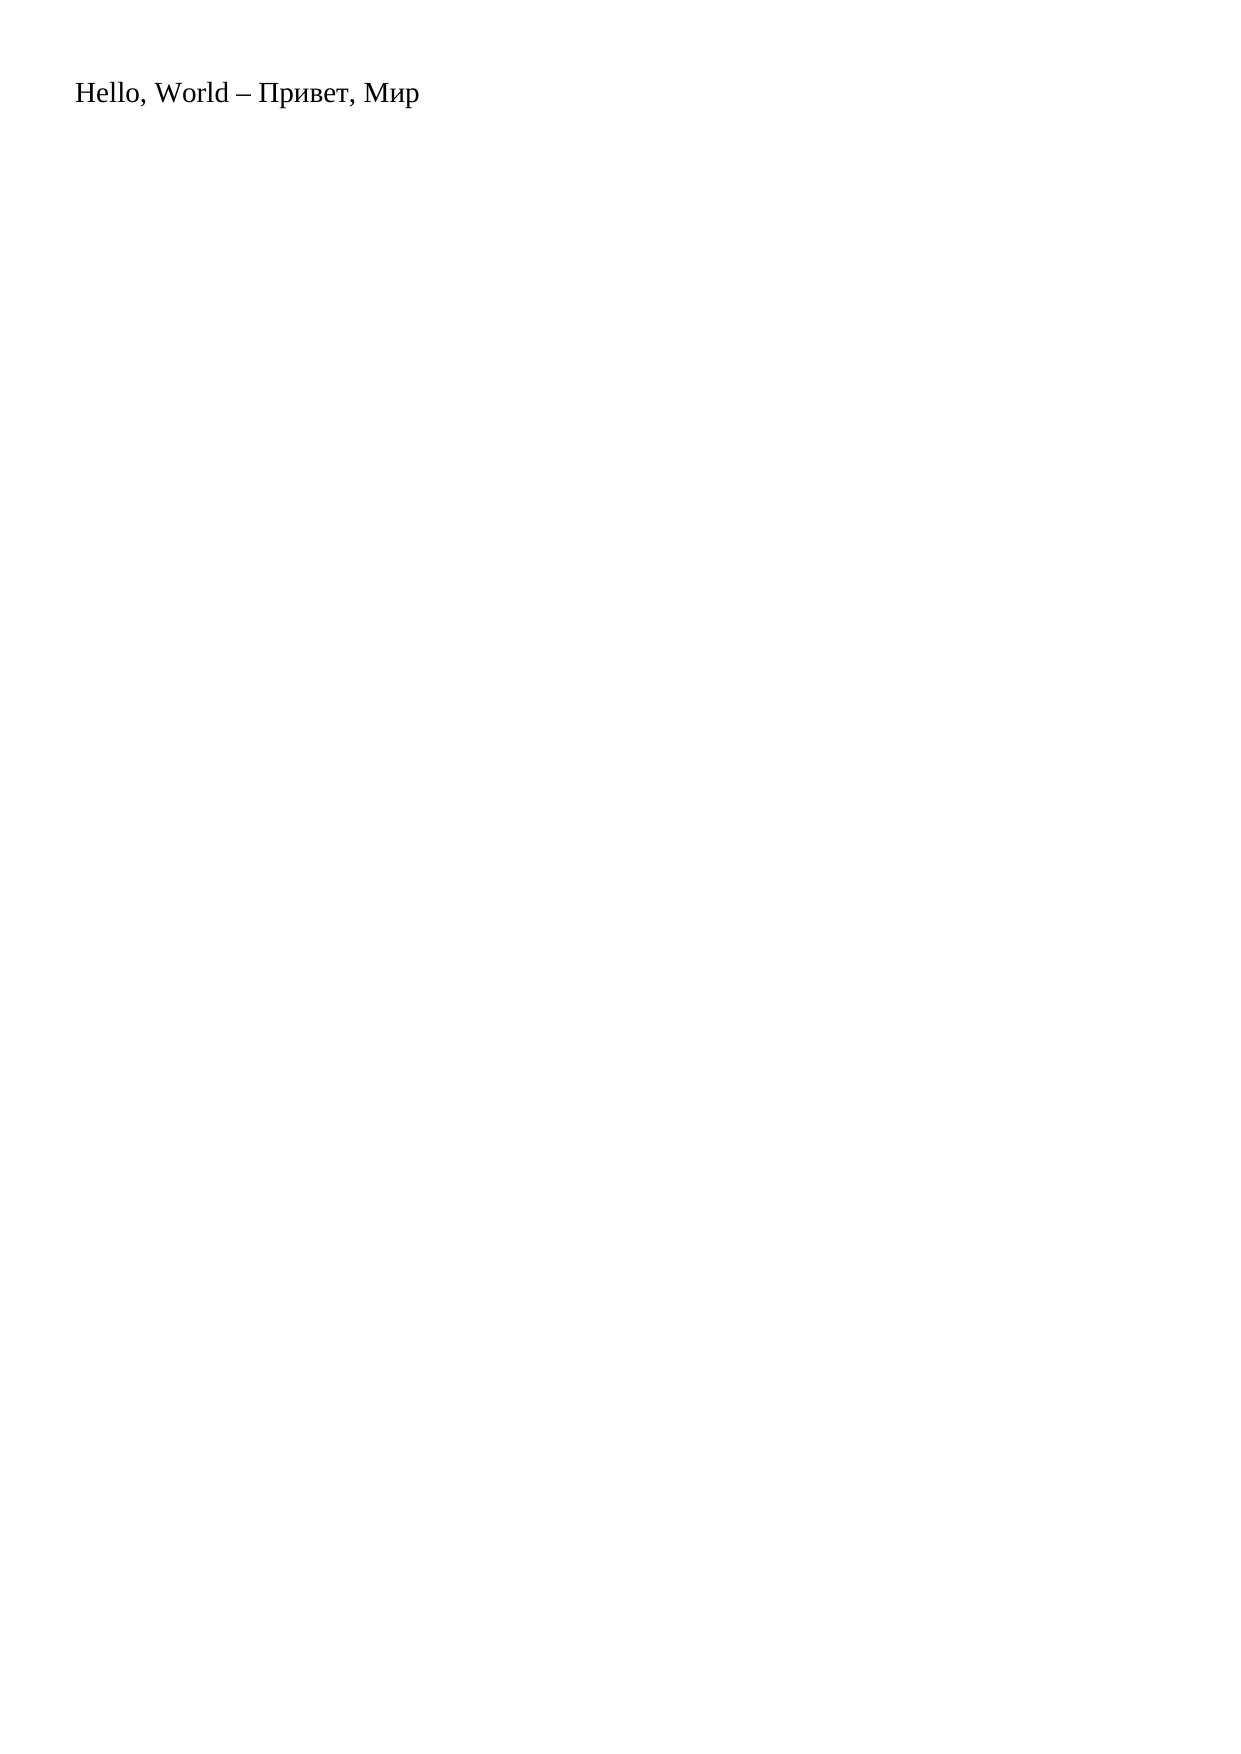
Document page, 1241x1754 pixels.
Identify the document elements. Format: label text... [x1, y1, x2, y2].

text Hello, World – Привет, Мир [75, 75, 1165, 108]
